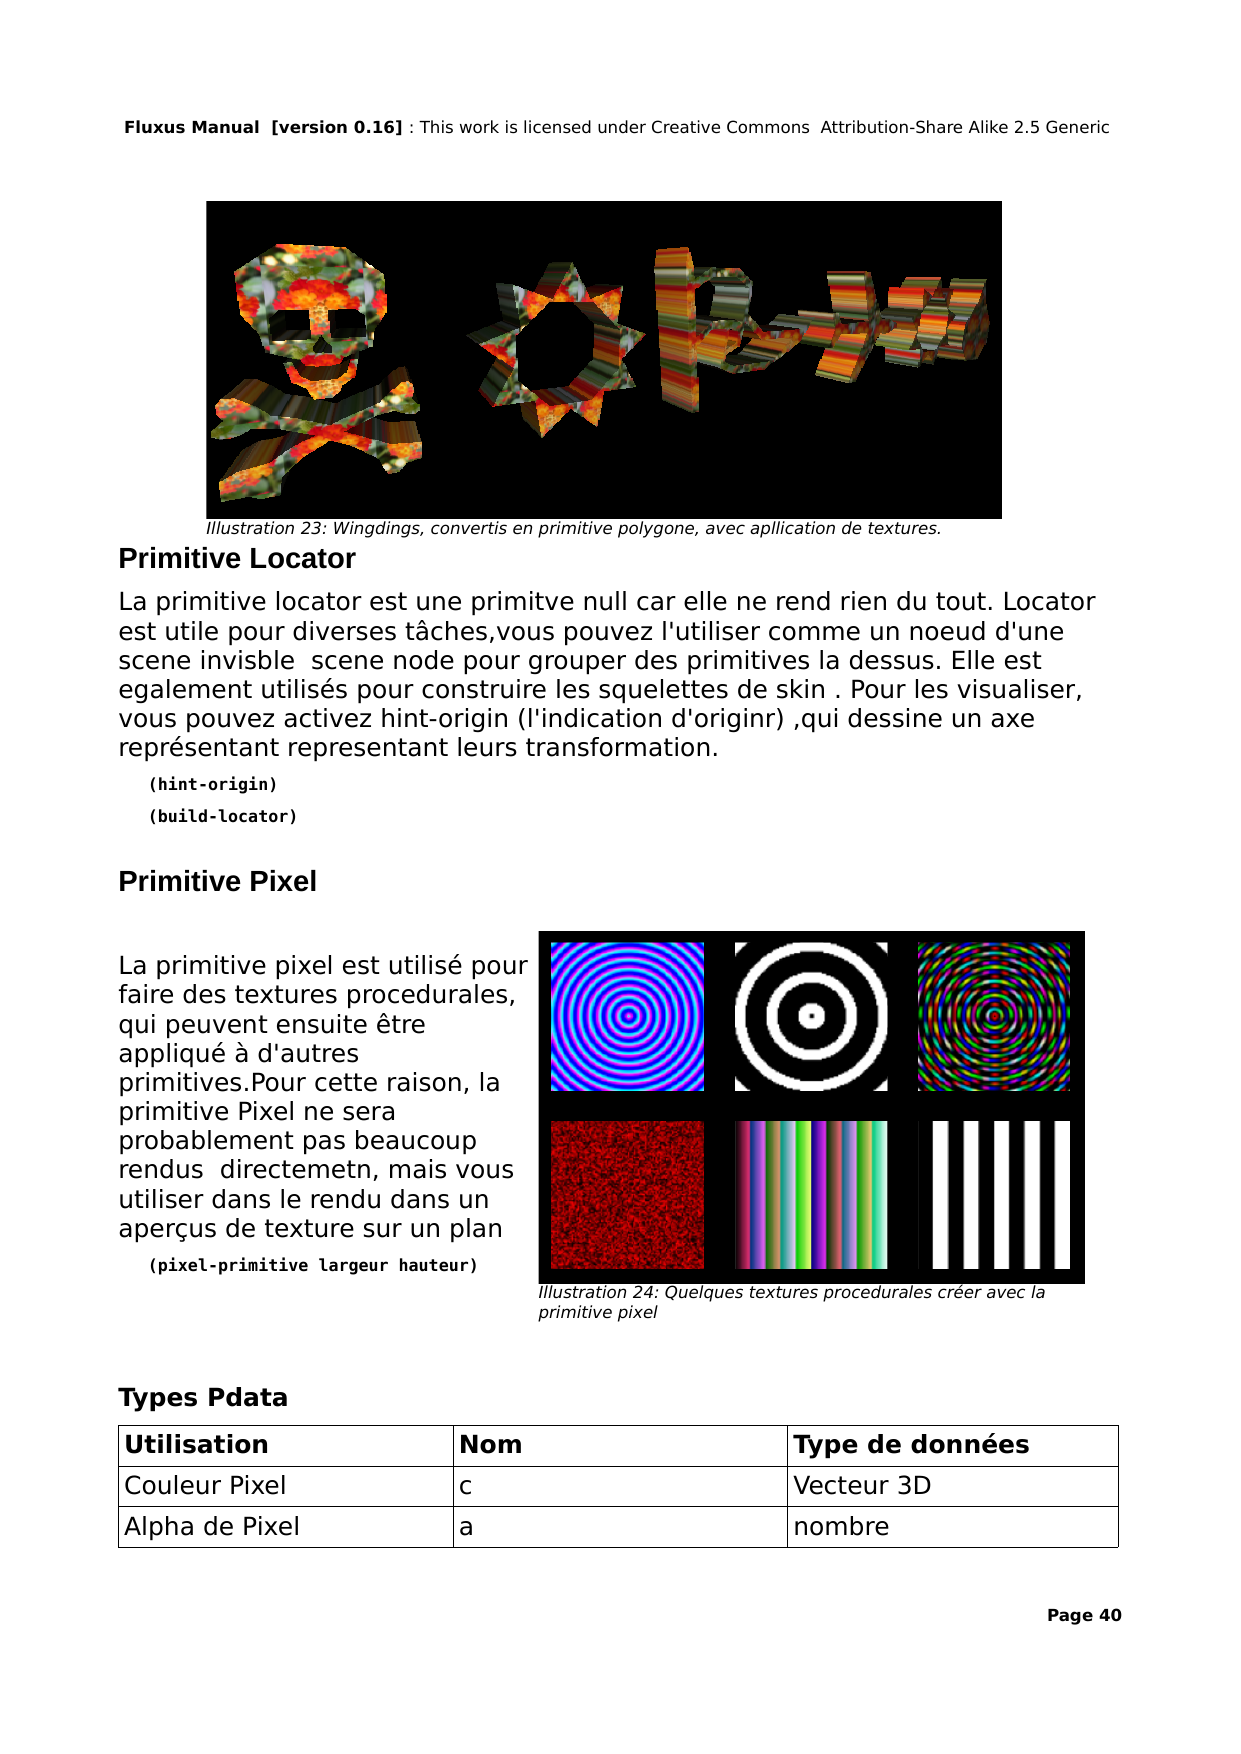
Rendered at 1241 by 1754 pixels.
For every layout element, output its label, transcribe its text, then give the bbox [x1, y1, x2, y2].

subtitle Primitive Pixel [118, 864, 1122, 897]
table_cell c [454, 1467, 787, 1506]
text La primitive locator est une primitve null car elle ne rend rien du tout. Locator est utile pour diverses tâches,vous pouvez l'utiliser comme un noeud d'une scene invisble scene node pour grouper des primitives la dessus. Elle est egalement utilisés pour construire les squelettes de skin . Pour les visualiser, vous pouvez activez hint-origin (l'indication d'originr) ,qui dessine un axe représentant representant leurs transformation. [118, 588, 1122, 763]
text Types Pdata [118, 1383, 1122, 1412]
text Illustration 23: Wingdings, convertis en primitive polygone, avec apllication de textures. [206, 519, 1002, 538]
table_cell Vecteur 3D [788, 1467, 1118, 1506]
table_cell nombre [788, 1507, 1118, 1547]
text [1085, 952, 1122, 1243]
table_cell Alpha de Pixel [119, 1507, 453, 1547]
table_cell a [454, 1507, 787, 1547]
picture [538, 931, 1085, 1284]
text La primitive pixel est utilisé pour faire des textures procedurales, qui peuvent ensuite être appliqué à d'autres primitives.Pour cette raison, la primitive Pixel ne sera probablement pas beaucoup rendus directemetn, mais vous utiliser dans le rendu dans un aperçus de texture sur un plan [118, 952, 538, 1243]
text [1085, 1256, 1122, 1275]
text (pixel-primitive largeur hauteur) [148, 1256, 538, 1275]
subtitle Primitive Locator [118, 542, 1122, 575]
text (build-locator) [148, 807, 1122, 826]
text (hint-origin) [148, 775, 1122, 794]
table_header Type de données [788, 1426, 1118, 1466]
picture [206, 201, 1002, 519]
table_cell Couleur Pixel [119, 1467, 453, 1506]
table_header Utilisation [119, 1426, 453, 1466]
text Illustration 24: Quelques textures procedurales créer avec la primitive pixel [538, 1284, 1085, 1322]
table_header Nom [454, 1426, 787, 1466]
